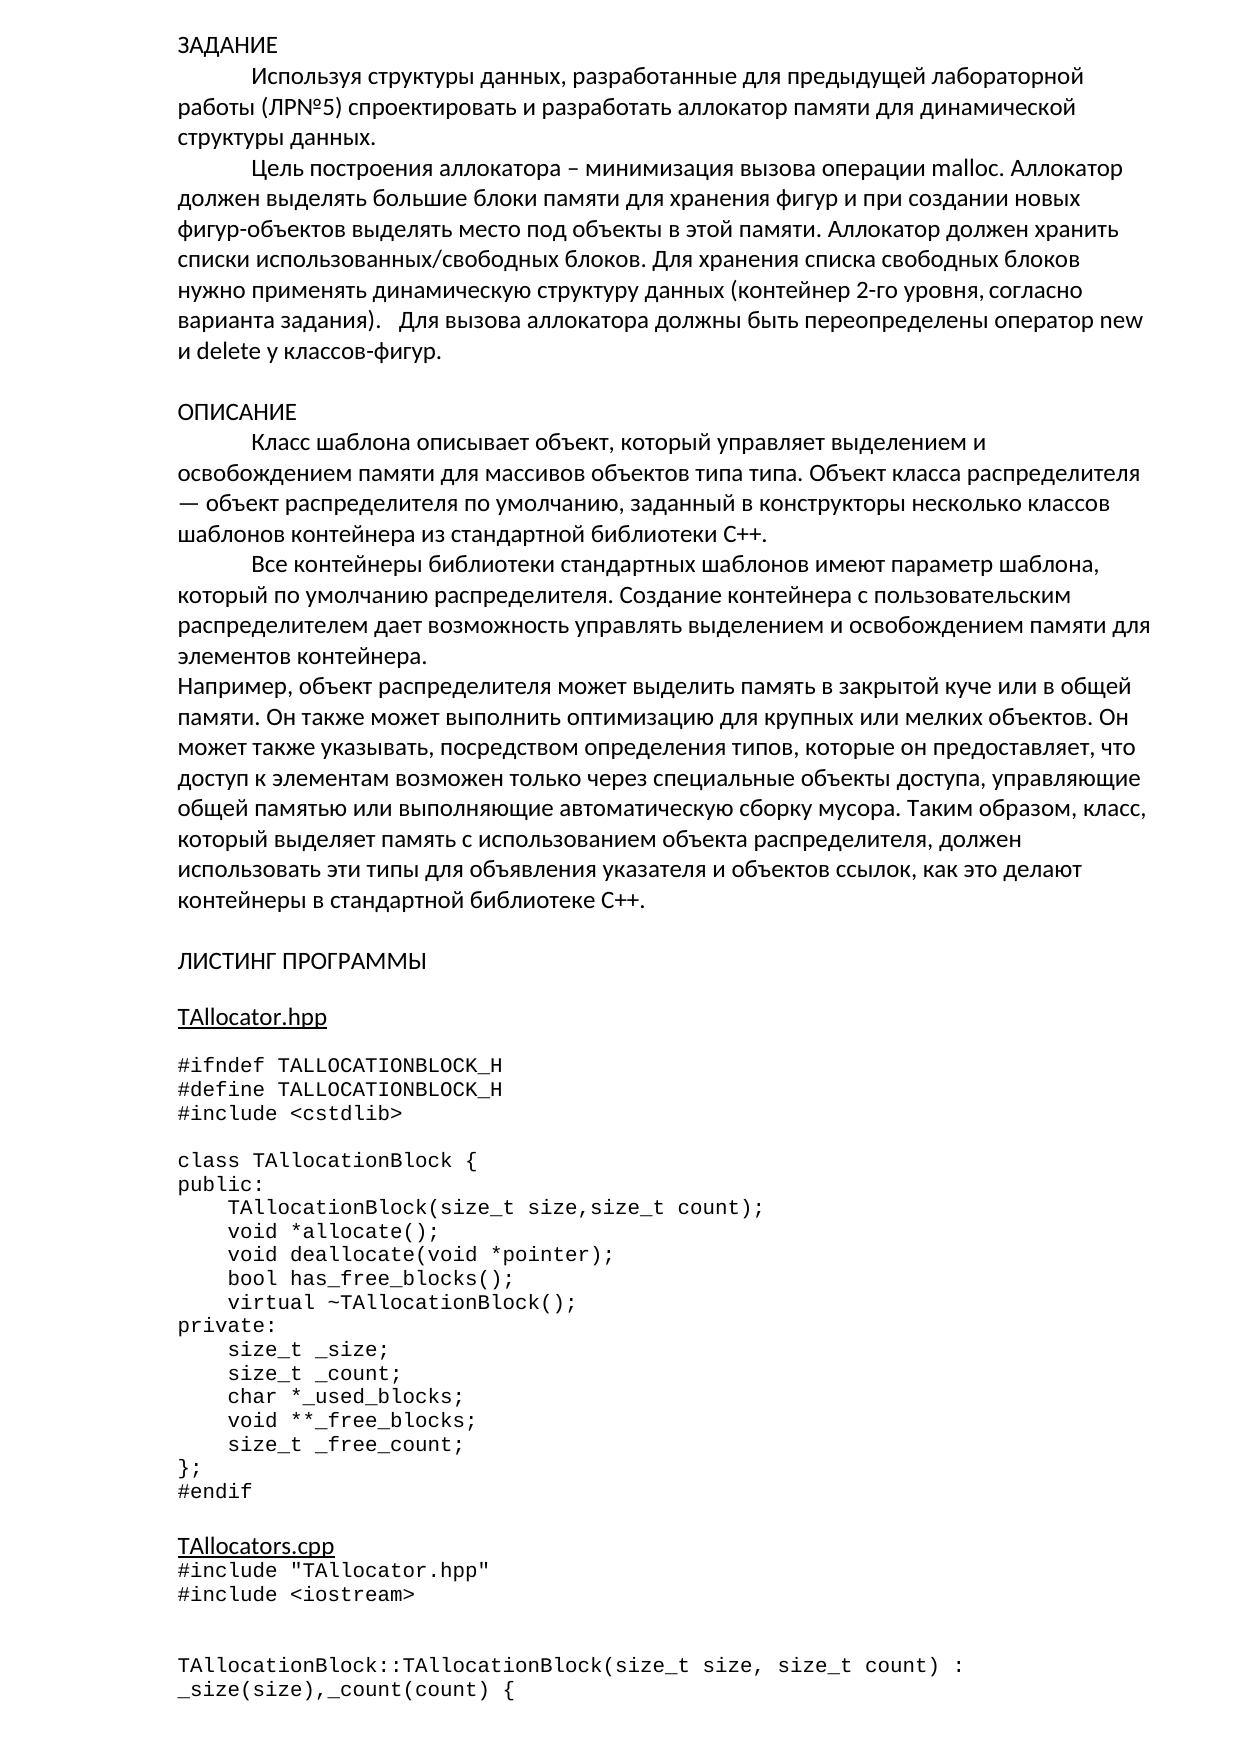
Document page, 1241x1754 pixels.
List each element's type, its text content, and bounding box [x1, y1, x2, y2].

text private: [177, 1315, 1152, 1339]
text virtual ~TAllocationBlock(); [177, 1292, 1152, 1315]
text class TAllocationBlock { [177, 1150, 1152, 1173]
text #include <iostream> [177, 1584, 1152, 1608]
text TAllocator.hpp [177, 1001, 1152, 1032]
text #ifndef TALLOCATIONBLOCK_H [177, 1055, 1152, 1079]
text char *_used_blocks; [177, 1386, 1152, 1410]
text bool has_free_blocks(); [177, 1268, 1152, 1292]
text #endif [177, 1481, 1152, 1504]
text size_t _free_count; [177, 1434, 1152, 1457]
text ЛИСТИНГ ПРОГРАММЫ [177, 945, 1152, 976]
text #define TALLOCATIONBLOCK_H [177, 1079, 1152, 1103]
text public: [177, 1173, 1152, 1197]
text void deallocate(void *pointer); [177, 1244, 1152, 1268]
text size_t _count; [177, 1363, 1152, 1386]
text Используя структуры данных, разработанные для предыдущей лабораторной работы (ЛР№5) спроектировать и разработать аллокатор памяти для динамической структуры данных. [177, 60, 1152, 152]
text TAllocationBlock::TAllocationBlock(size_t size, size_t count) : [177, 1655, 1152, 1679]
text TAllocators.cpp [177, 1530, 1152, 1561]
text Все контейнеры библиотеки стандартных шаблонов имеют параметр шаблона, который по умолчанию распределителя. Создание контейнера с пользовательским распределителем дает возможность управлять выделением и освобождением памяти для элементов контейнера. [177, 548, 1152, 671]
text }; [177, 1457, 1152, 1481]
text Например, объект распределителя может выделить память в закрытой куче или в общей памяти. Он также может выполнить оптимизацию для крупных или мелких объектов. Он может также указывать, посредством определения типов, которые он предоставляет, что доступ к элементам возможен только через специальные объекты доступа, управляющие общей памятью или выполняющие автоматическую сборку мусора. Таким образом, класс, который выделяет память с использованием объекта распределителя, должен использовать эти типы для объявления указателя и объектов ссылок, как это делают контейнеры в стандартной библиотеке C++. [177, 671, 1152, 915]
text void **_free_blocks; [177, 1410, 1152, 1434]
text Класс шаблона описывает объект, который управляет выделением и освобождением памяти для массивов объектов типа типа. Объект класса распределителя — объект распределителя по умолчанию, заданный в конструкторы несколько классов шаблонов контейнера из стандартной библиотеки C++. [177, 426, 1152, 548]
text Цель построения аллокатора – минимизация вызова операции malloc. Аллокатор должен выделять большие блоки памяти для хранения фигур и при создании новых фигур-объектов выделять место под объекты в этой памяти. Аллокатор должен хранить списки использованных/свободных блоков. Для хранения списка свободных блоков нужно применять динамическую структуру данных (контейнер 2-го уровня, согласно варианта задания). Для вызова аллокатора должны быть переопределены оператор new и delete у классов-фигур. [177, 152, 1152, 365]
text ЗАДАНИЕ [177, 29, 1152, 60]
text _size(size),_count(count) { [177, 1679, 1152, 1702]
text ОПИСАНИЕ [177, 396, 1152, 426]
text void *allocate(); [177, 1221, 1152, 1244]
text TAllocationBlock(size_t size,size_t count); [177, 1197, 1152, 1221]
text size_t _size; [177, 1339, 1152, 1363]
text #include <cstdlib> [177, 1103, 1152, 1126]
text #include "TAllocator.hpp" [177, 1561, 1152, 1584]
